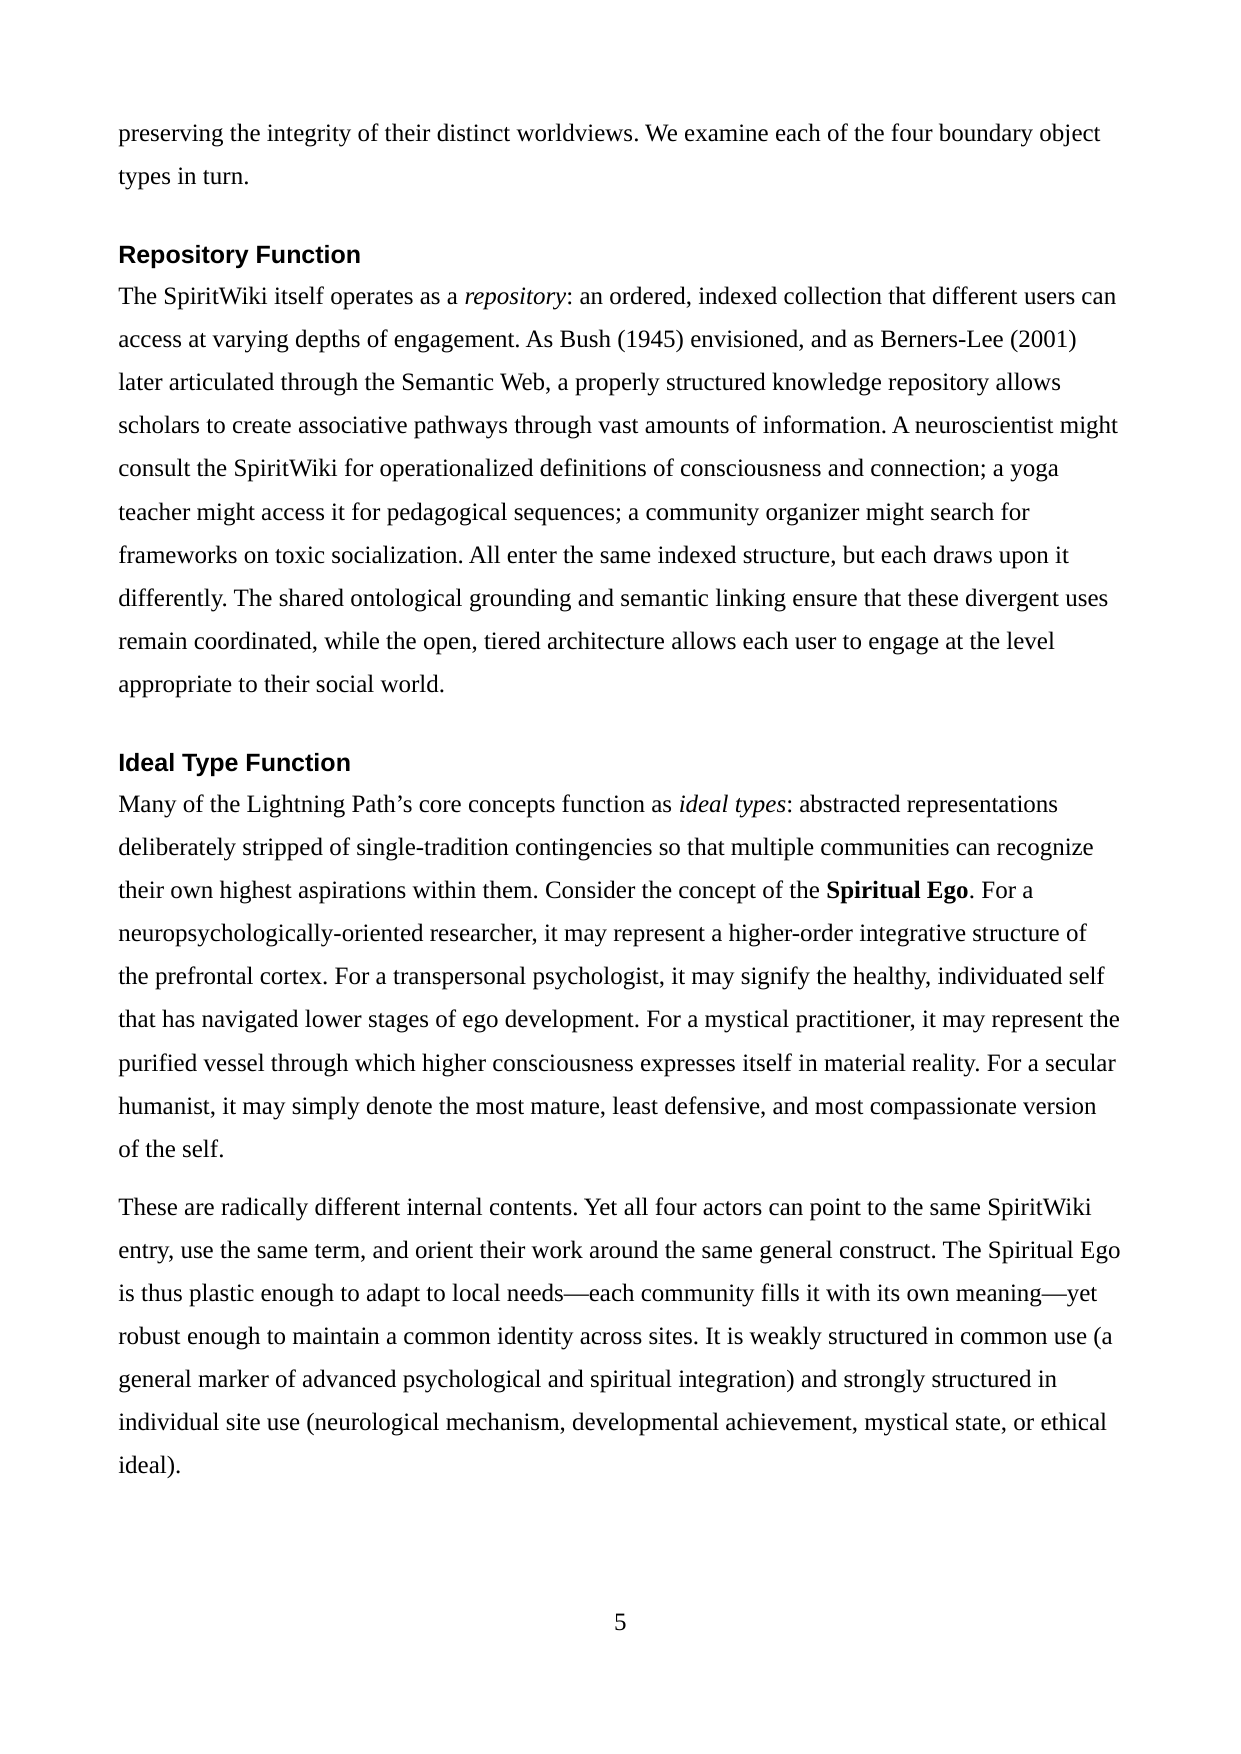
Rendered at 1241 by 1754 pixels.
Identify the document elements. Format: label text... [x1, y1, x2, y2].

subtitle Repository Function [118, 240, 1122, 268]
subtitle Ideal Type Function [118, 748, 1122, 776]
text preserving the integrity of their distinct worldviews. We examine each of the four boundary object types in turn. [118, 118, 1122, 190]
text These are radically different internal contents. Yet all four actors can point to the same SpiritWiki entry, use the same term, and orient their work around the same general construct. The Spiritual Ego is thus plastic enough to adapt to local needs—each community fills it with its own meaning—yet robust enough to maintain a common identity across sites. It is weakly structured in common use (a general marker of advanced psychological and spiritual integration) and strongly structured in individual site use (neurological mechanism, developmental achievement, mystical state, or ethical ideal). [118, 1192, 1122, 1479]
text Many of the Lightning Path’s core concepts function as ideal types: abstracted representations deliberately stripped of single-tradition contingencies so that multiple communities can recognize their own highest aspirations within them. Consider the concept of the Spiritual Ego. For a neuropsychologically-oriented researcher, it may represent a higher-order integrative structure of the prefrontal cortex. For a transpersonal psychologist, it may signify the healthy, individuated self that has navigated lower stages of ego development. For a mystical practitioner, it may represent the purified vessel through which higher consciousness expresses itself in material reality. For a secular humanist, it may simply denote the most mature, least defensive, and most compassionate version of the self. [118, 789, 1122, 1163]
text The SpiritWiki itself operates as a repository: an ordered, indexed collection that different users can access at varying depths of engagement. As Bush (1945) envisioned, and as Berners-Lee (2001) later articulated through the Semantic Web, a properly structured knowledge repository allows scholars to create associative pathways through vast amounts of information. A neuroscientist might consult the SpiritWiki for operationalized definitions of consciousness and connection; a yoga teacher might access it for pedagogical sequences; a community organizer might search for frameworks on toxic socialization. All enter the same indexed structure, but each draws upon it differently. The shared ontological grounding and semantic linking ensure that these divergent uses remain coordinated, while the open, tiered architecture allows each user to engage at the level appropriate to their social world. [118, 281, 1122, 698]
